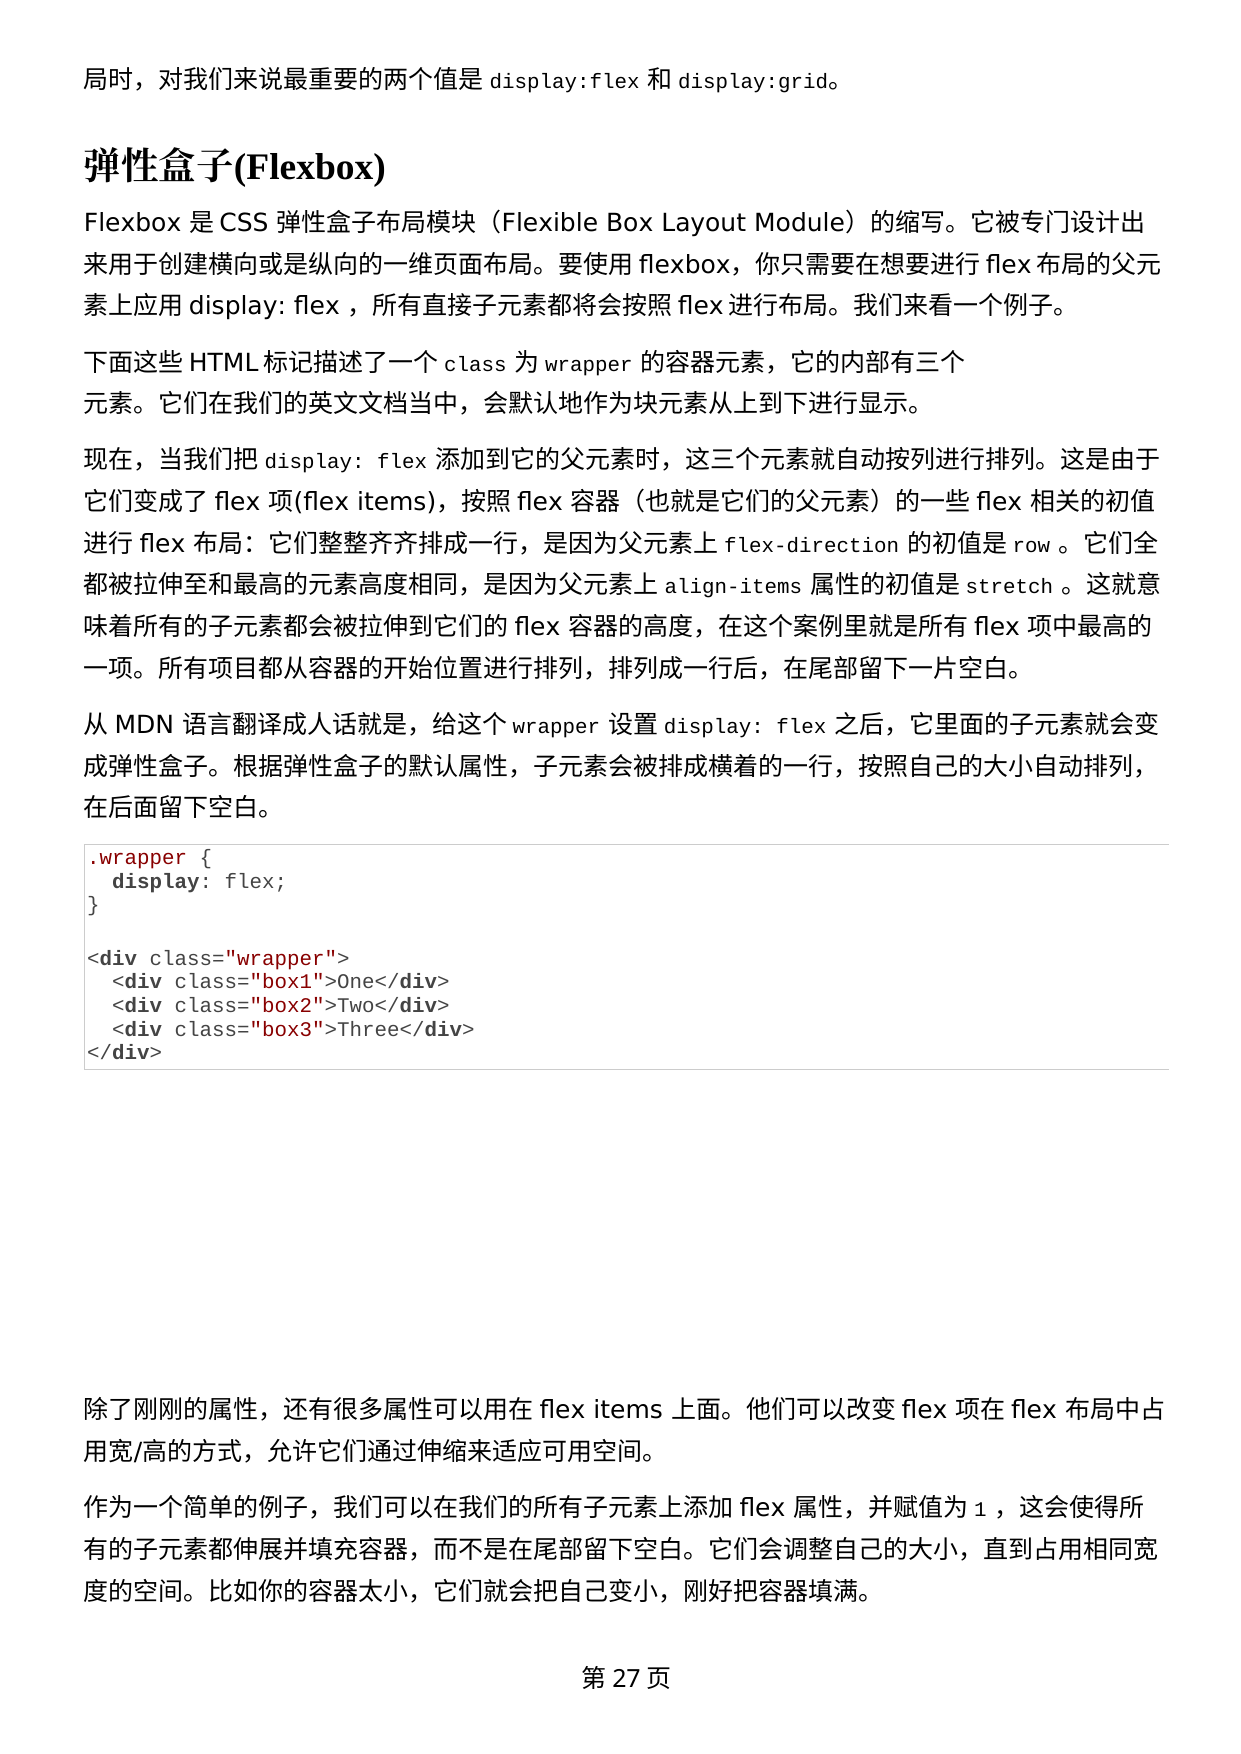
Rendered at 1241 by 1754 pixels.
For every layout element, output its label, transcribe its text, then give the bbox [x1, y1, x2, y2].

text <div class="box3">Three</div> [85, 1016, 1169, 1039]
text display: flex; [85, 868, 1169, 891]
text 除了刚刚的属性，还有很多属性可以用在 flex items 上面。他们可以改变 flex 项在 flex 布局中占用宽/高的方式，允许它们通过伸缩来适应可用空间。 [84, 1390, 1169, 1468]
text <div class="box1">One</div> [85, 968, 1169, 992]
text 现在，当我们把 display: flex 添加到它的父元素时，这三个元素就自动按列进行排列。这是由于它们变成了 flex 项(flex items)，按照 flex 容器（也就是它们的父元素）的一些 flex 相关的初值进行 flex 布局：它们整整齐齐排成一行，是因为父元素上 flex-direction 的初值是 row 。它们全都被拉伸至和最高的元素高度相同，是因为父元素上 align-items 属性的初值是 stretch 。这就意味着所有的子元素都会被拉伸到它们的 flex 容器的高度，在这个案例里就是所有 flex 项中最高的一项。所有项目都从容器的开始位置进行排列，排列成一行后，在尾部留下一片空白。 [84, 440, 1169, 684]
subtitle 弹性盒子(Flexbox) [84, 136, 1169, 190]
text 作为一个简单的例子，我们可以在我们的所有子元素上添加 flex 属性，并赋值为 1 ，这会使得所有的子元素都伸展并填充容器，而不是在尾部留下空白。它们会调整自己的大小，直到占用相同宽度的空间。比如你的容器太小，它们就会把自己变小，刚好把容器填满。 [84, 1488, 1169, 1607]
text Flexbox 是CSS 弹性盒子布局模块（Flexible Box Layout Module）的缩写。它被专门设计出来用于创建横向或是纵向的一维页面布局。要使用flexbox，你只需要在想要进行flex布局的父元素上应用display: flex ，所有直接子元素都将会按照flex进行布局。我们来看一个例子。 [84, 202, 1169, 322]
text 局时，对我们来说最重要的两个值是 display:flex 和 display:grid。 [84, 59, 1169, 95]
text <div class="wrapper"> [85, 944, 1169, 968]
text .wrapper { [85, 845, 1169, 868]
text 下面这些HTML标记描述了一个 class 为 wrapper 的容器元素，它的内部有三个 [84, 342, 1169, 378]
text 元素。它们在我们的英文文档当中，会默认地作为块元素从上到下进行显示。 [84, 384, 1169, 420]
text 从 MDN 语言翻译成人话就是，给这个 wrapper 设置 display: flex 之后，它里面的子元素就会变成弹性盒子。根据弹性盒子的默认属性，子元素会被排成横着的一行，按照自己的大小自动排列，在后面留下空白。 [84, 704, 1169, 824]
text } [85, 891, 1169, 918]
text </div> [85, 1039, 1169, 1069]
text <div class="box2">Two</div> [85, 992, 1169, 1016]
